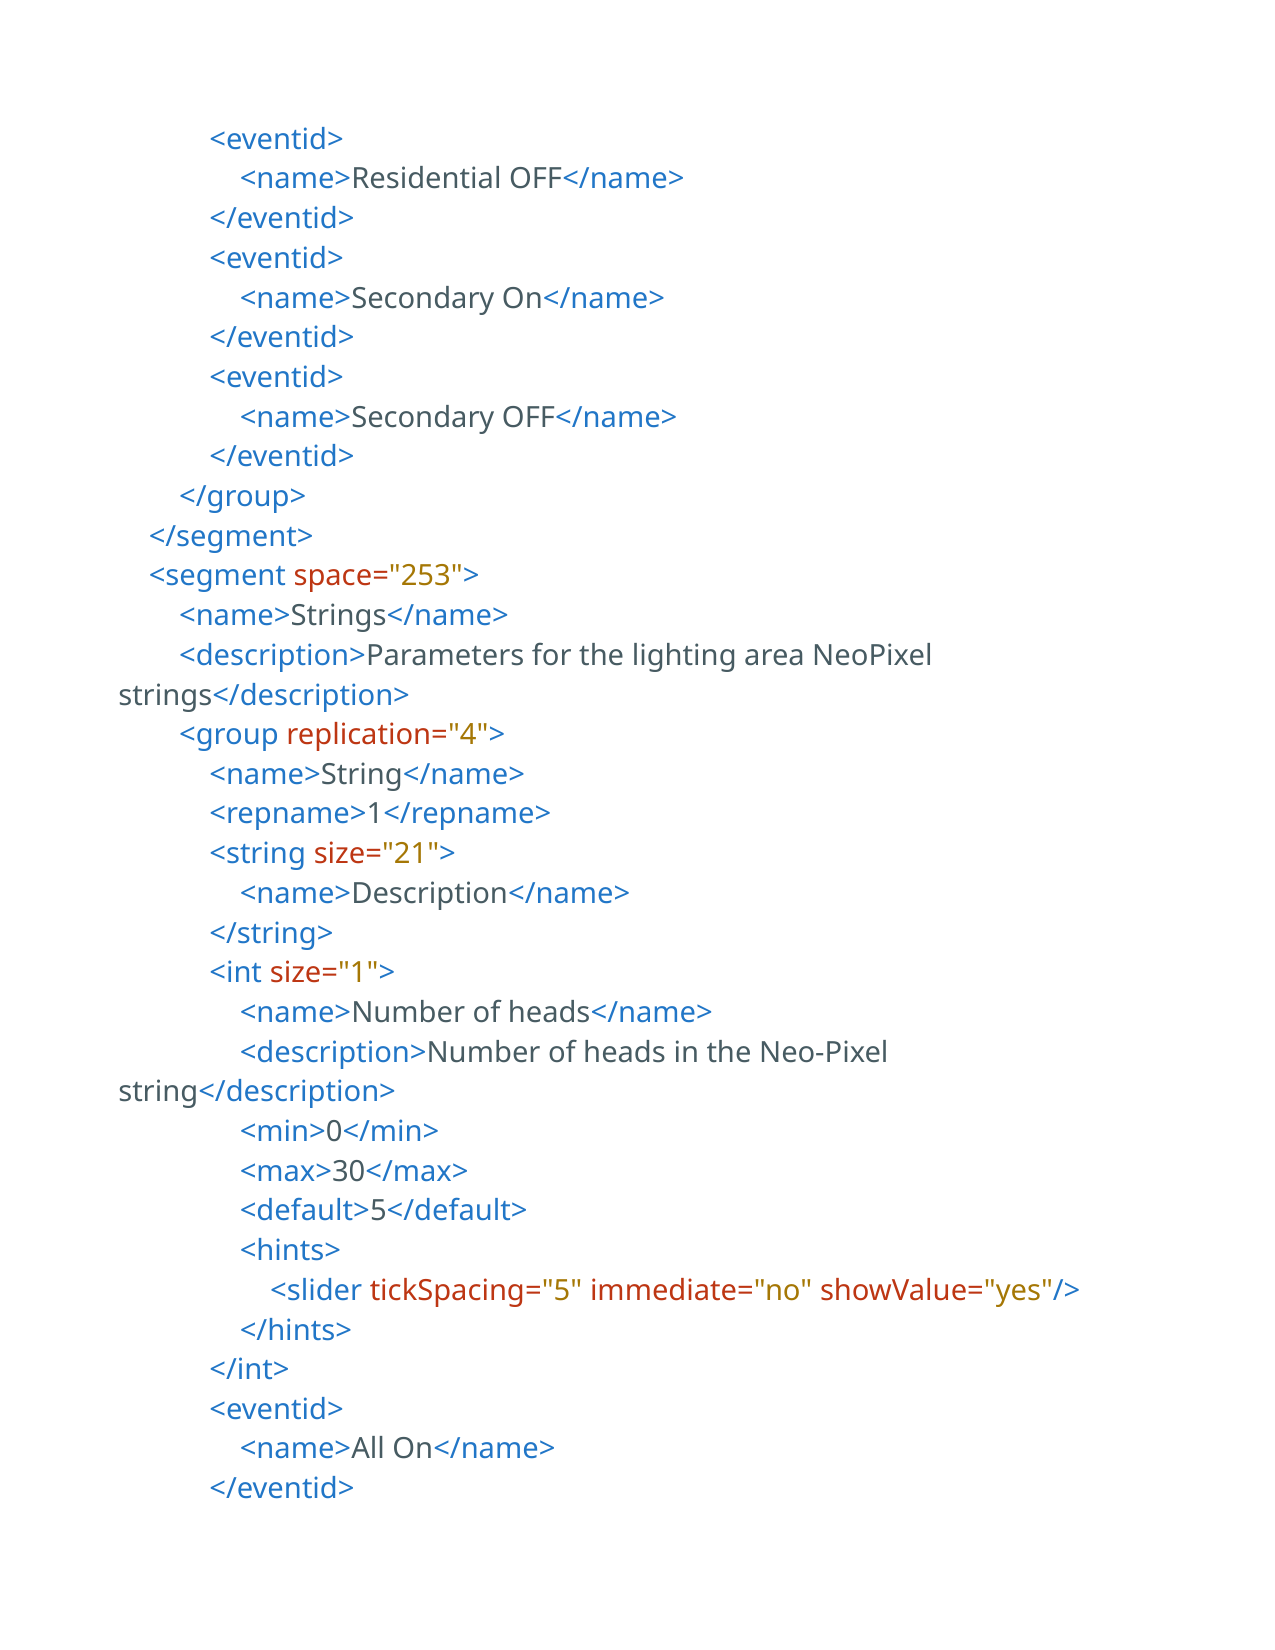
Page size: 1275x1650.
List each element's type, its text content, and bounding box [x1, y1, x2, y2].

text </eventid> [118, 197, 1157, 237]
text <int size="1"> [118, 952, 1157, 991]
text </hints> [118, 1309, 1157, 1348]
text </eventid> [118, 436, 1157, 475]
text <group replication="4"> [118, 713, 1157, 753]
text <name>Description</name> [118, 872, 1157, 912]
text <name>Number of heads</name> [118, 991, 1157, 1031]
text <description>Number of heads in the Neo-Pixel string</description> [118, 1031, 1157, 1110]
text <name>Secondary On</name> [118, 277, 1157, 317]
text <name>All On</name> [118, 1428, 1157, 1467]
text </group> [118, 475, 1157, 515]
text <name>Residential OFF</name> [118, 158, 1157, 197]
text <slider tickSpacing="5" immediate="no" showValue="yes"/> [118, 1269, 1157, 1309]
text <hints> [118, 1229, 1157, 1269]
text <eventid> [118, 356, 1157, 396]
text <name>Secondary OFF</name> [118, 396, 1157, 436]
text <name>Strings</name> [118, 594, 1157, 634]
text <name>String</name> [118, 753, 1157, 793]
text </string> [118, 912, 1157, 952]
text <eventid> [118, 118, 1157, 158]
text <eventid> [118, 237, 1157, 277]
text <description>Parameters for the lighting area NeoPixel strings</description> [118, 634, 1157, 713]
text </int> [118, 1348, 1157, 1388]
text <eventid> [118, 1388, 1157, 1428]
text </eventid> [118, 1467, 1157, 1507]
text <segment space="253"> [118, 555, 1157, 594]
text <repname>1</repname> [118, 793, 1157, 832]
text </segment> [118, 515, 1157, 555]
text <min>0</min> [118, 1110, 1157, 1150]
text </eventid> [118, 317, 1157, 356]
text <default>5</default> [118, 1190, 1157, 1229]
text <max>30</max> [118, 1150, 1157, 1190]
text <string size="21"> [118, 832, 1157, 872]
